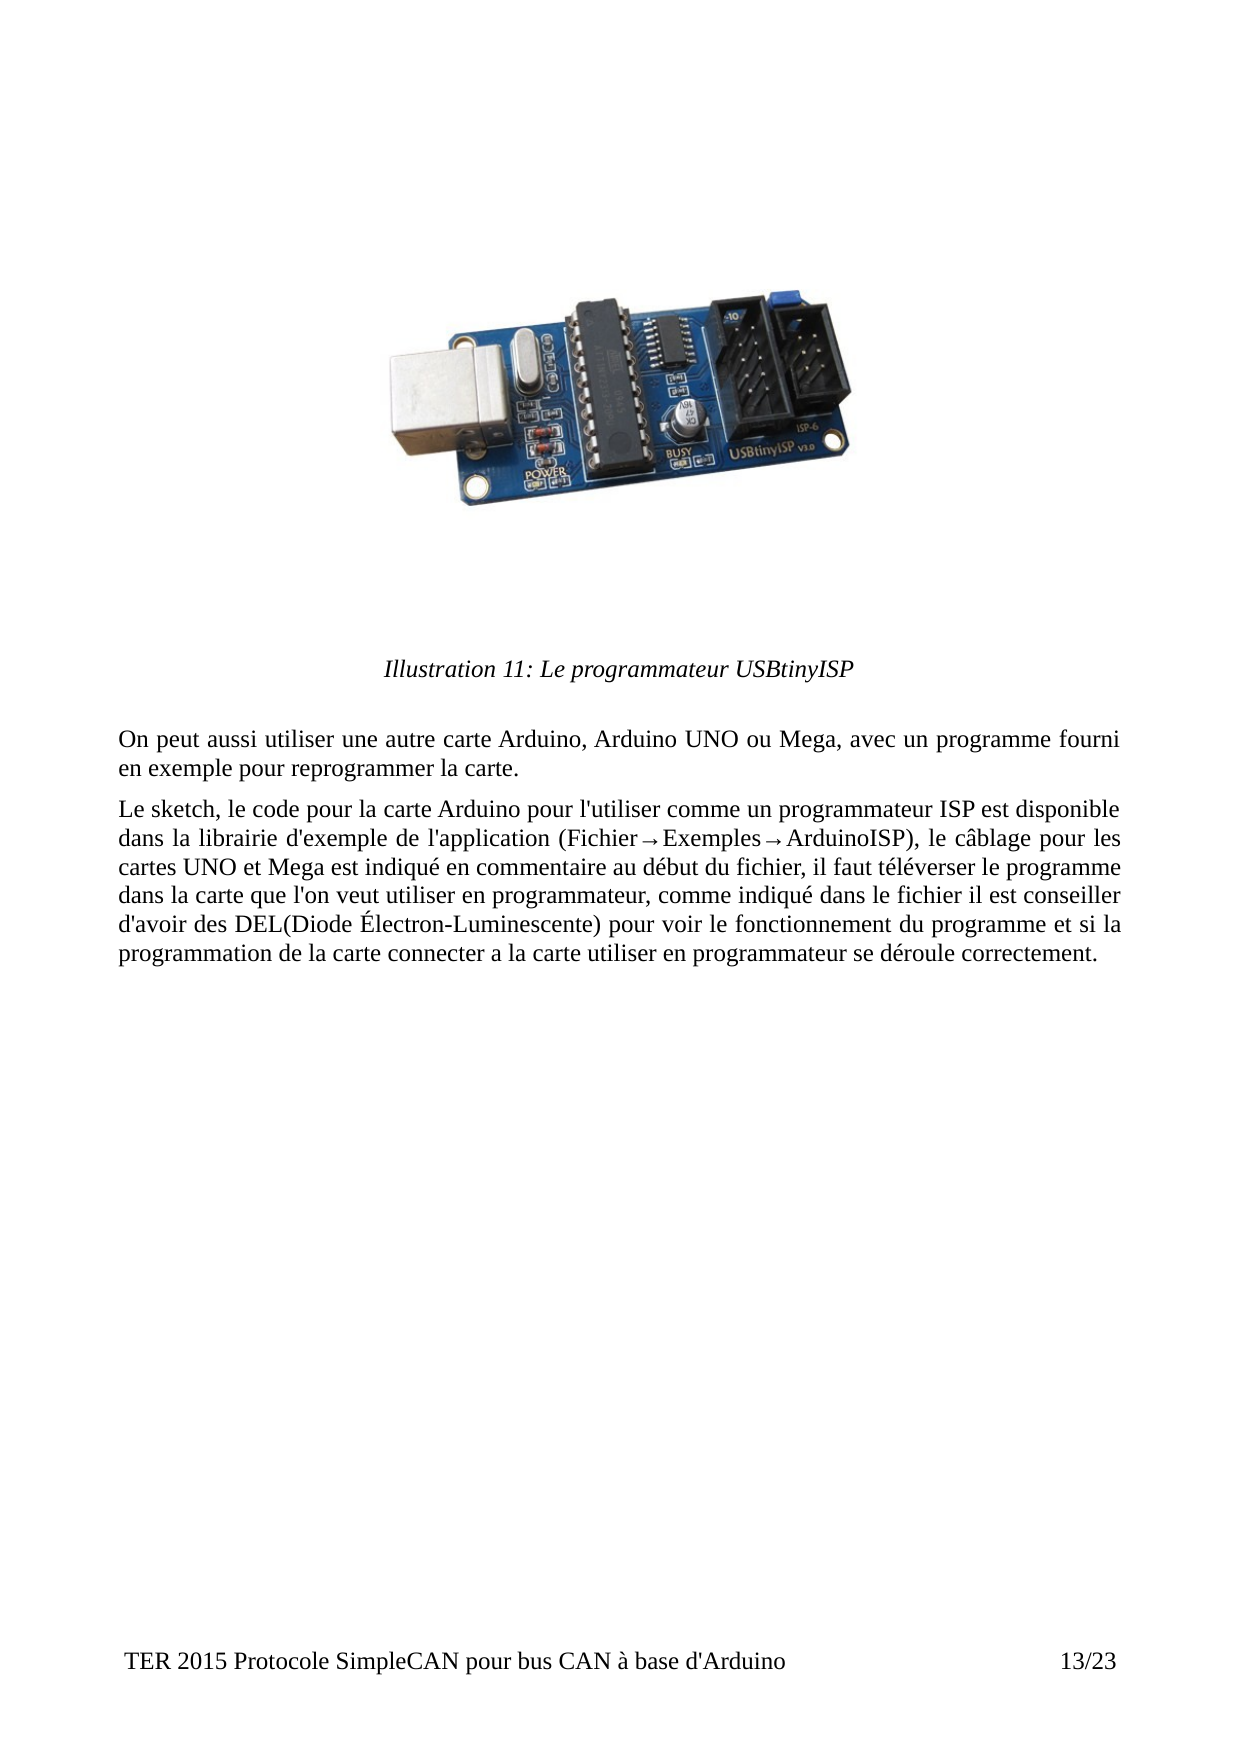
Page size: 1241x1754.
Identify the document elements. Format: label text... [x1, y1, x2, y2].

text Illustration 11: Le programmateur USBtinyISP [364, 655, 876, 683]
text Le sketch, le code pour la carte Arduino pour l'utiliser comme un programmateur ISP est disponible dans la librairie d'exemple de l'application (Fichier→Exemples→ArduinoISP), le câblage pour les cartes UNO et Mega est indiqué en commentaire au début du fichier, il faut téléverser le programme dans la carte que l'on veut utiliser en programmateur, comme indiqué dans le fichier il est conseiller d'avoir des DEL(Diode Électron-Luminescente) pour voir le fonctionnement du programme et si la programmation de la carte connecter a la carte utiliser en programmateur se déroule correctement. [118, 794, 1122, 967]
picture [364, 142, 877, 655]
text On peut aussi utiliser une autre carte Arduino, Arduino UNO ou Mega, avec un programme fourni en exemple pour reprogrammer la carte. [118, 724, 1122, 782]
